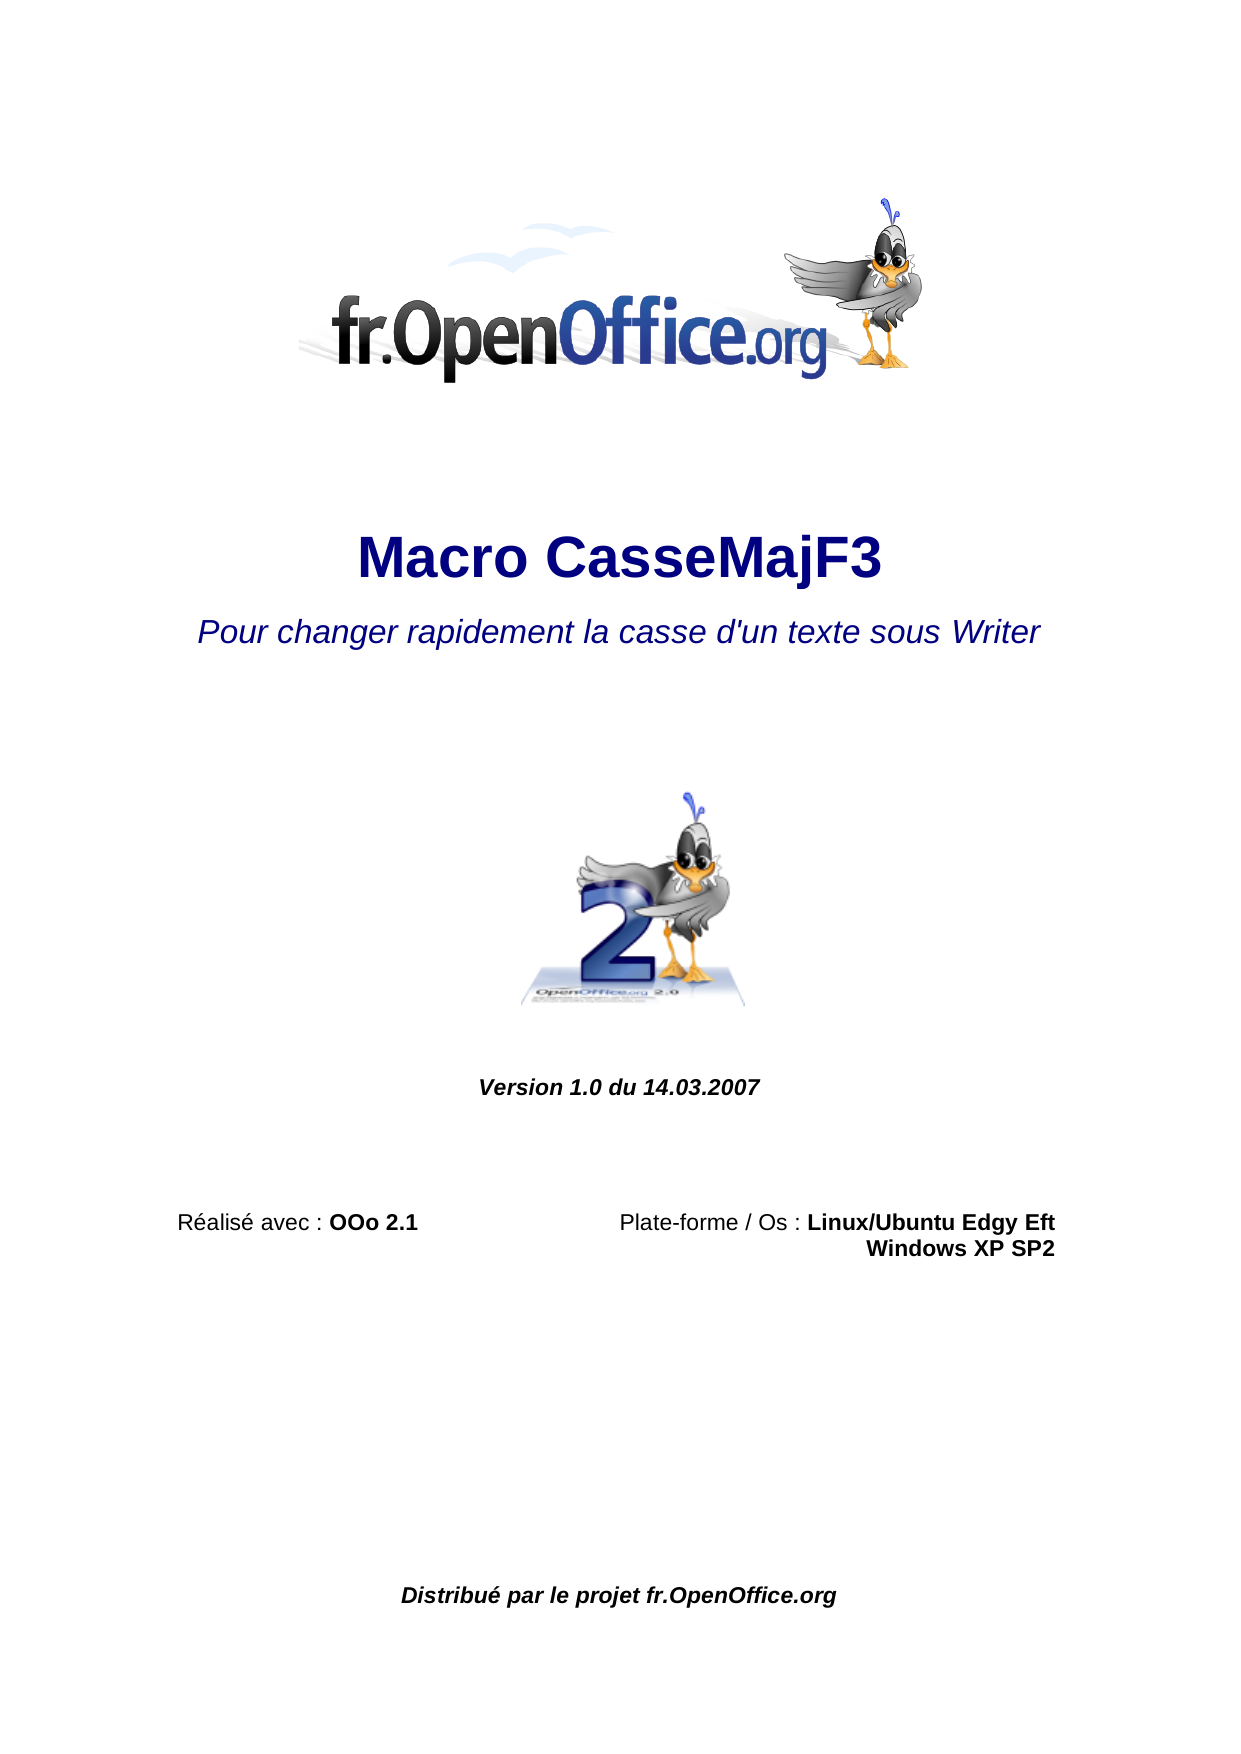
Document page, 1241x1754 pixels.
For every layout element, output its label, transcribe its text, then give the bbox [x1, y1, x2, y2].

subtitle Distribué par le projet fr.OpenOffice.org [118, 1583, 1122, 1609]
subtitle Pour changer rapidement la casse d'un texte sous Writer [118, 613, 1122, 651]
text Réalisé avec : OOo 2.1 Plate-forme / Os : Linux/Ubuntu Edgy Eft [177, 1209, 1063, 1236]
picture [298, 188, 942, 403]
title Macro CasseMajF3 [118, 524, 1122, 589]
subtitle Version 1.0 du 14.03.2007 [369, 1075, 871, 1101]
picture [521, 781, 745, 1006]
text Windows XP SP2 [177, 1236, 1063, 1262]
